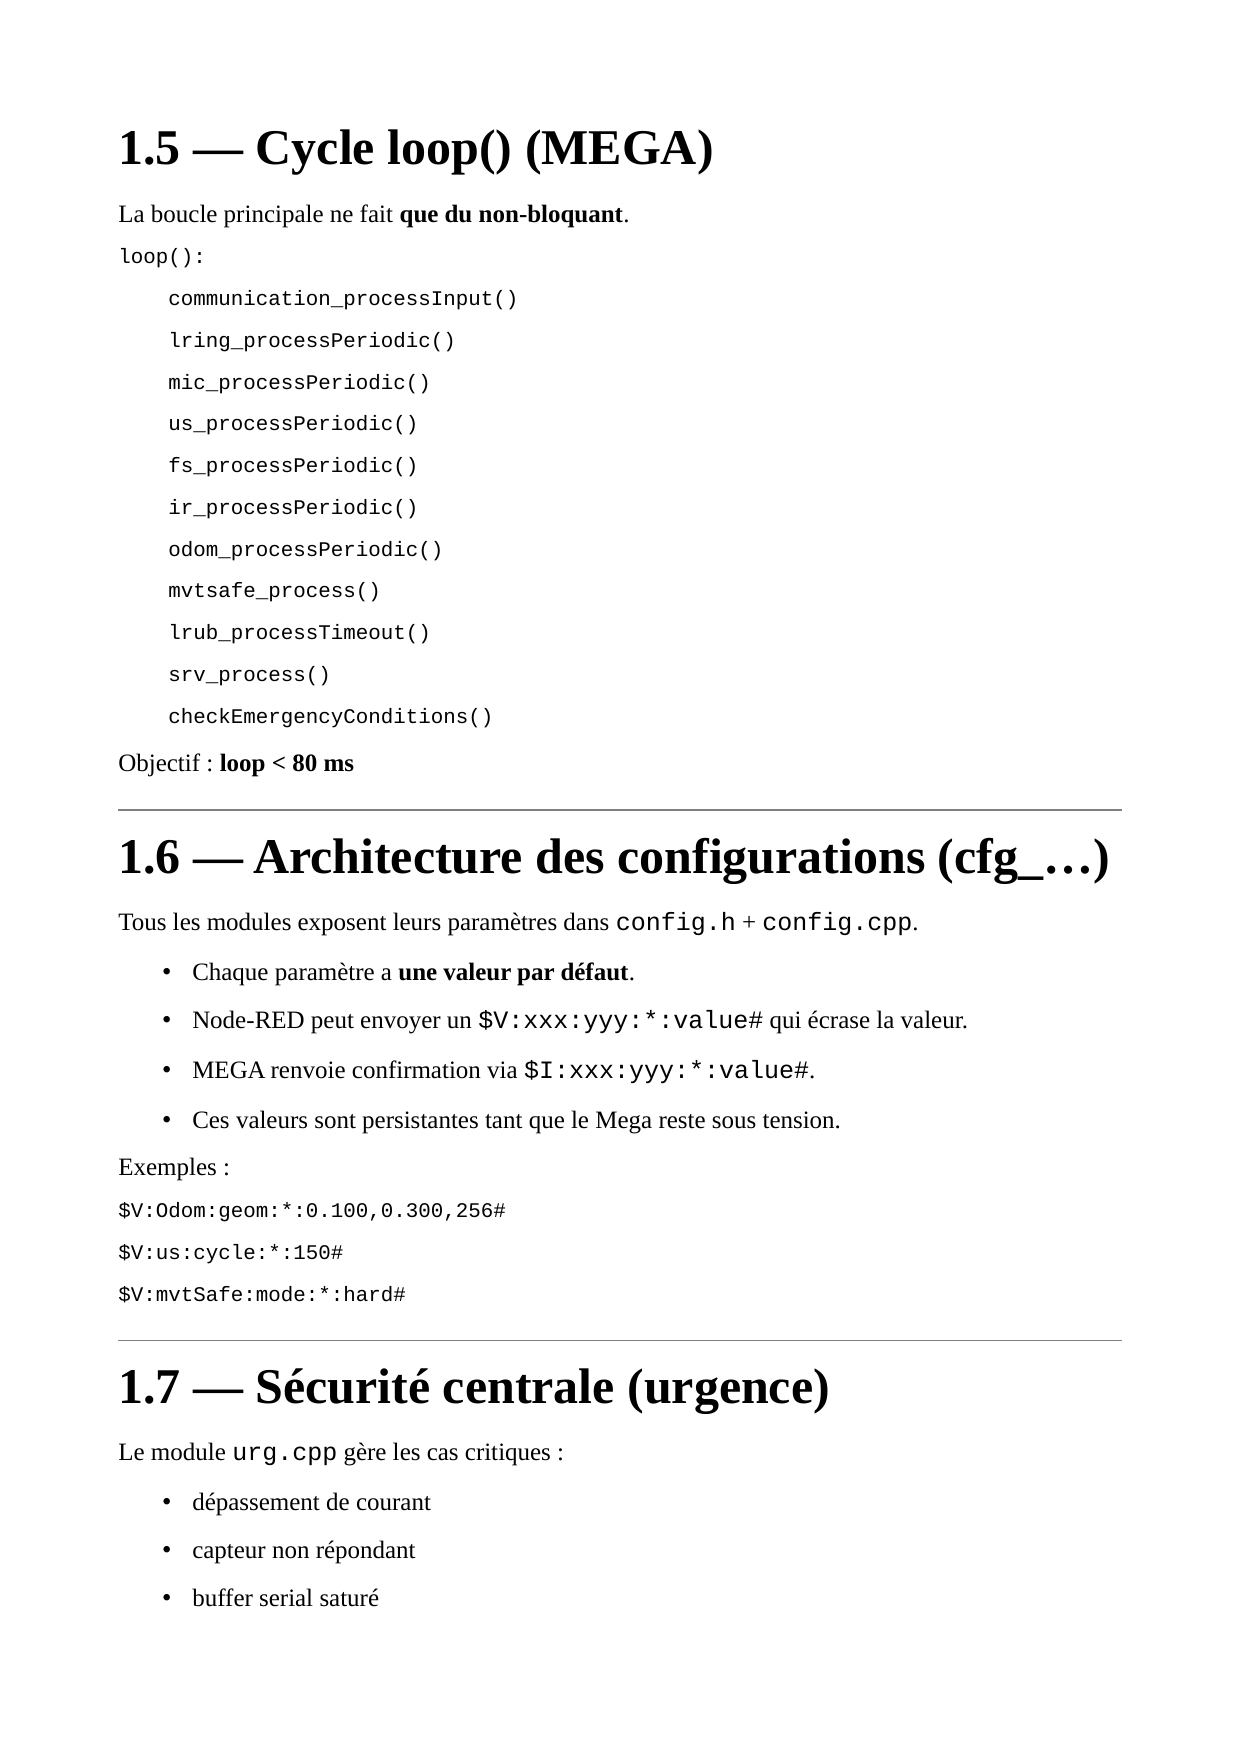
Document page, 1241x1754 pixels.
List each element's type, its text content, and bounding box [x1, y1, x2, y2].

text lring_processPeriodic() [118, 330, 1122, 353]
text us_processPeriodic() [118, 413, 1122, 437]
text La boucle principale ne fait que du non-bloquant. [118, 199, 1122, 227]
text ir_processPeriodic() [118, 497, 1122, 521]
text Le module urg.cpp gère les cas critiques : [118, 1437, 1122, 1468]
text Tous les modules exposent leurs paramètres dans config.h + config.cpp. [118, 907, 1122, 938]
list Ces valeurs sont persistantes tant que le Mega reste sous tension. [162, 1105, 1122, 1134]
text loop(): [118, 246, 1122, 270]
subtitle 1.7 — Sécurité centrale (urgence) [118, 1357, 1122, 1414]
list Node-RED peut envoyer un $V:xxx:yyy:*:value# qui écrase la valeur. [162, 1005, 1122, 1036]
text lrub_processTimeout() [118, 622, 1122, 646]
text $V:us:cycle:*:150# [118, 1242, 1122, 1266]
text mic_processPeriodic() [118, 372, 1122, 395]
text Exemples : [118, 1152, 1122, 1181]
text $V:mvtSafe:mode:*:hard# [118, 1284, 1122, 1307]
text $V:Odom:geom:*:0.100,0.300,256# [118, 1200, 1122, 1224]
text mvtsafe_process() [118, 581, 1122, 604]
list dépassement de courant [162, 1487, 1122, 1516]
text checkEmergencyConditions() [118, 706, 1122, 729]
subtitle 1.6 — Architecture des configurations (cfg_…) [118, 827, 1122, 884]
text fs_processPeriodic() [118, 455, 1122, 479]
text srv_process() [118, 664, 1122, 688]
list capteur non répondant [162, 1535, 1122, 1564]
subtitle 1.5 — Cycle loop() (MEGA) [118, 118, 1122, 176]
list buffer serial saturé [162, 1583, 1122, 1611]
list MEGA renvoie confirmation via $I:xxx:yyy:*:value#. [162, 1055, 1122, 1086]
text Objectif : loop < 80 ms [118, 748, 1122, 776]
text communication_processInput() [118, 288, 1122, 312]
list Chaque paramètre a une valeur par défaut. [162, 957, 1122, 986]
text odom_processPeriodic() [118, 539, 1122, 562]
